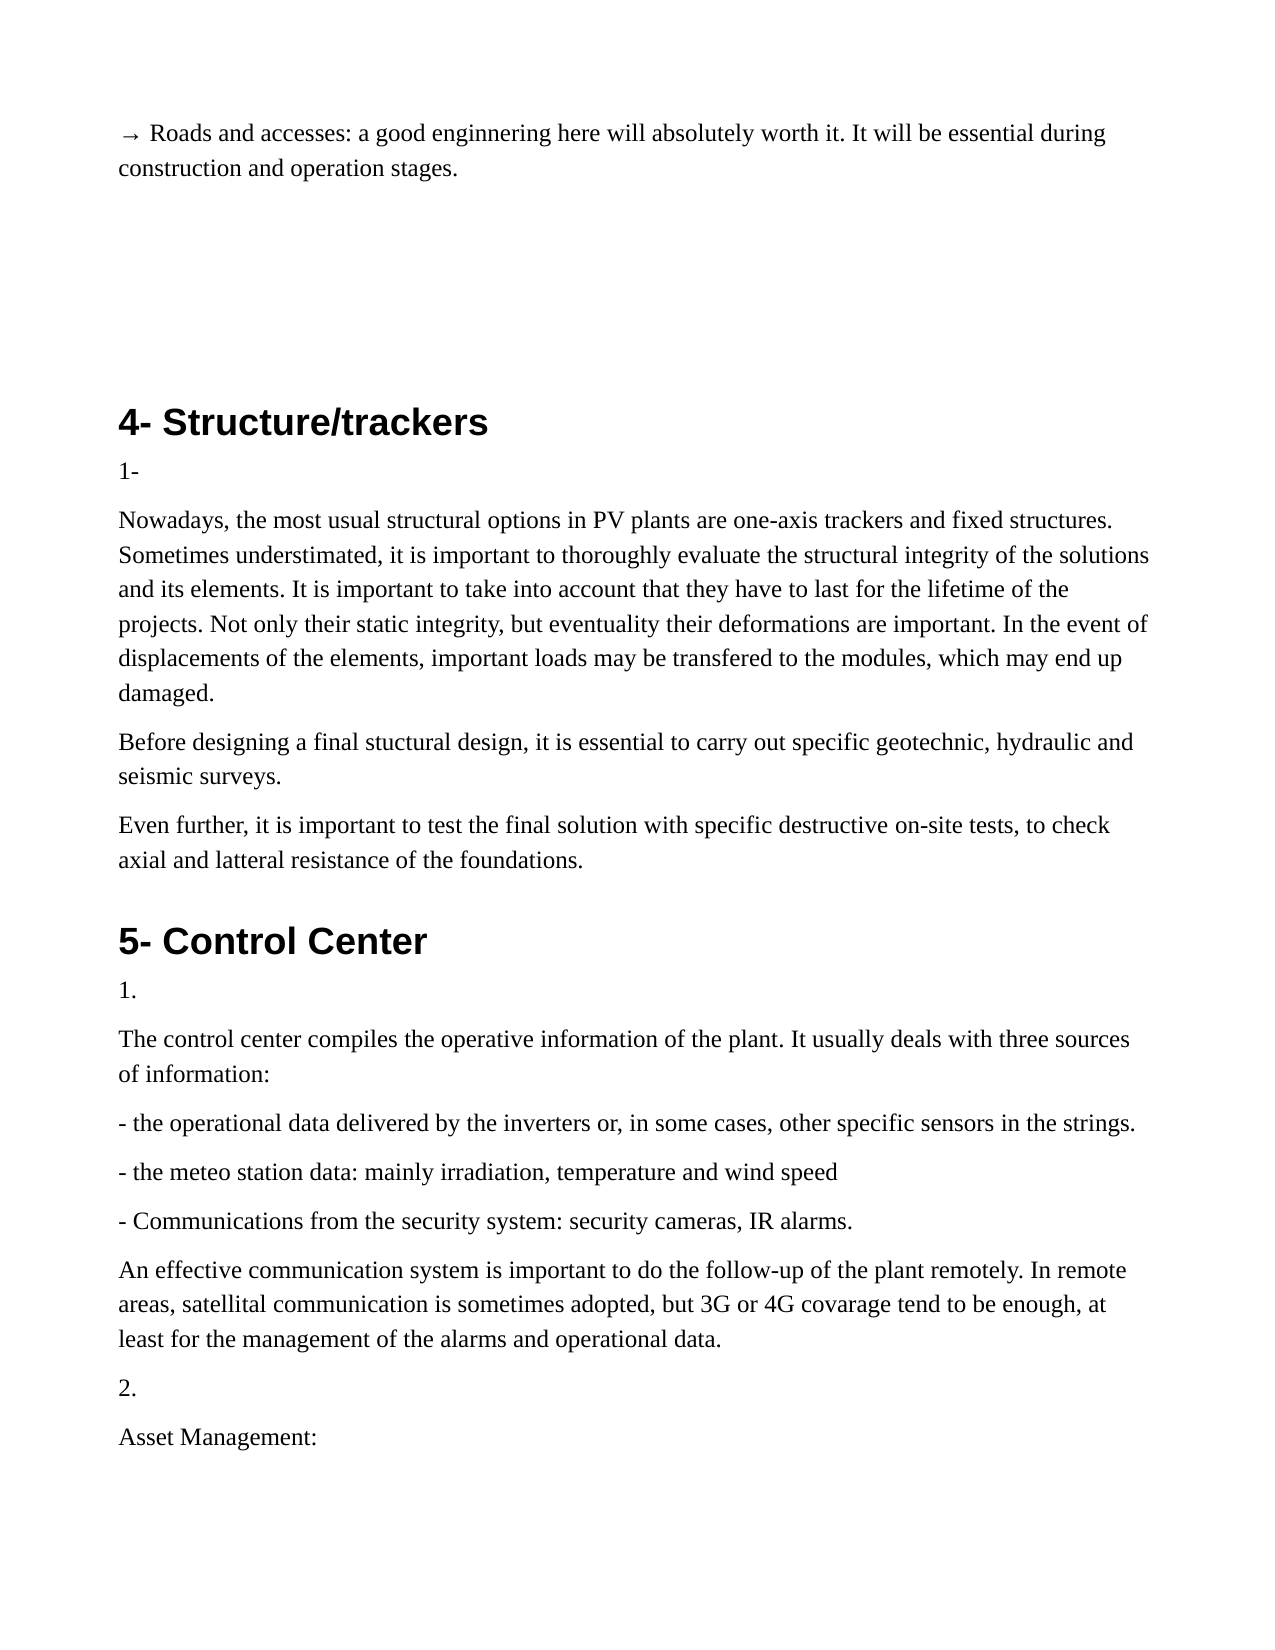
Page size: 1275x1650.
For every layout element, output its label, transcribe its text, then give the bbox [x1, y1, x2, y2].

text 1- [118, 456, 1157, 485]
text The control center compiles the operative information of the plant. It usually deals with three sources of information: [118, 1024, 1157, 1087]
text 2. [118, 1373, 1157, 1402]
text - the meteo station data: mainly irradiation, temperature and wind speed [118, 1157, 1157, 1186]
text → Roads and accesses: a good enginnering here will absolutely worth it. It will be essential during construction and operation stages. [118, 118, 1157, 181]
text An effective communication system is important to do the follow-up of the plant remotely. In remote areas, satellital communication is sometimes adopted, but 3G or 4G covarage tend to be enough, at least for the management of the alarms and operational data. [118, 1255, 1157, 1353]
text 1. [118, 975, 1157, 1004]
subtitle 5- Control Center [118, 919, 1157, 963]
text Even further, it is important to test the final solution with specific destructive on-site tests, to check axial and latteral resistance of the foundations. [118, 810, 1157, 874]
subtitle 4- Structure/trackers [118, 400, 1157, 444]
text - the operational data delivered by the inverters or, in some cases, other specific sensors in the strings. [118, 1108, 1157, 1136]
text Asset Management: [118, 1422, 1157, 1451]
text Before designing a final stuctural design, it is essential to carry out specific geotechnic, hydraulic and seismic surveys. [118, 727, 1157, 790]
text - Communications from the security system: security cameras, IR alarms. [118, 1206, 1157, 1234]
text Nowadays, the most usual structural options in PV plants are one-axis trackers and fixed structures. Sometimes understimated, it is important to thoroughly evaluate the structural integrity of the solutions and its elements. It is important to take into account that they have to last for the lifetime of the projects. Not only their static integrity, but eventuality their deformations are important. In the event of displacements of the elements, important loads may be transfered to the modules, which may end up damaged. [118, 505, 1157, 707]
